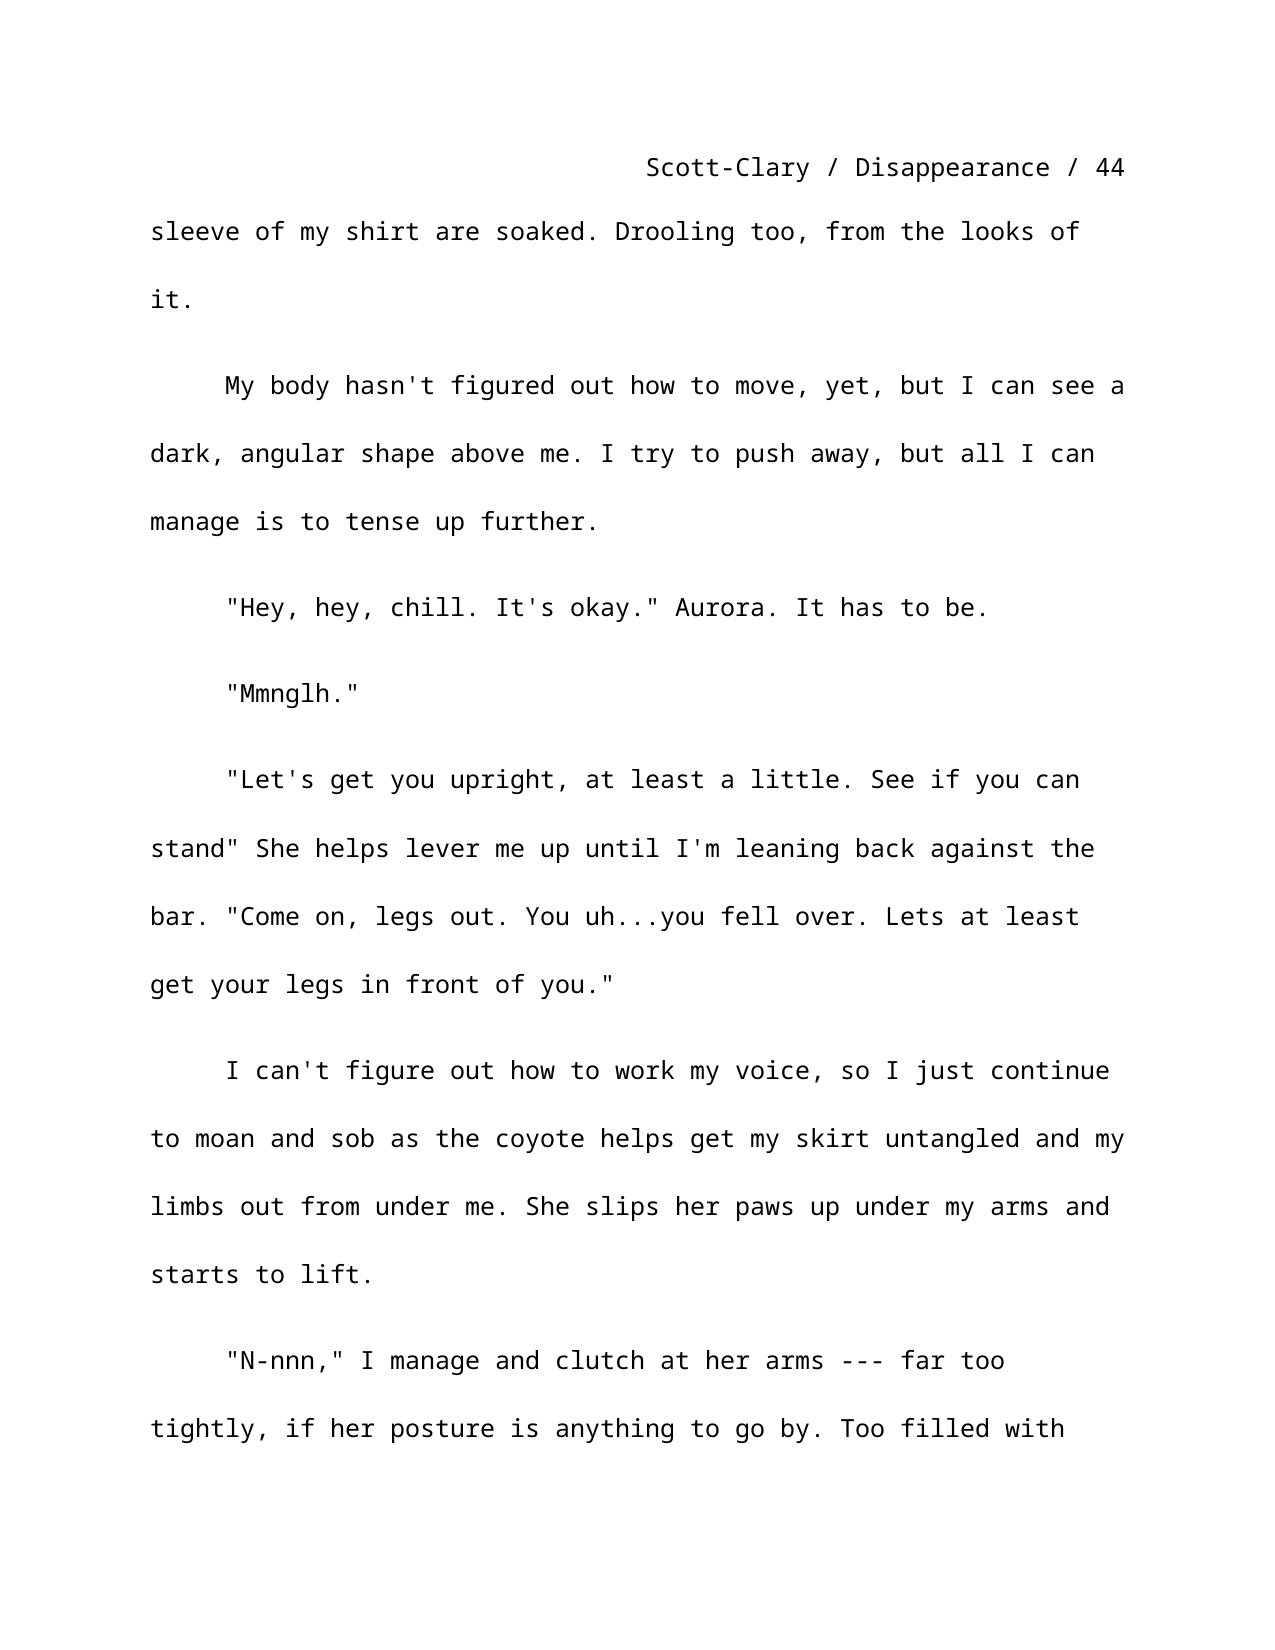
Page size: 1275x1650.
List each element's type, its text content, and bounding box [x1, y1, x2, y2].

text sleeve of my shirt are soaked. Drooling too, from the looks of it. [150, 213, 1125, 316]
text "N-nnn," I manage and clutch at her arms --- far too tightly, if her posture is anything to go by. Too filled with [150, 1343, 1125, 1445]
text "Mmnglh." [150, 676, 1125, 710]
text "Hey, hey, chill. It's okay." Aurora. It has to be. [150, 590, 1125, 624]
text I can't figure out how to work my voice, so I just continue to moan and sob as the coyote helps get my skirt untangled and my limbs out from under me. She slips her paws up under my arms and starts to lift. [150, 1052, 1125, 1291]
text "Let's get you upright, at least a little. See if you can stand" She helps lever me up until I'm leaning back against the bar. "Come on, legs out. You uh...you fell over. Lets at least get your legs in front of you." [150, 762, 1125, 1001]
text My body hasn't figured out how to move, yet, but I can see a dark, angular shape above me. I try to push away, but all I can manage is to tense up further. [150, 368, 1125, 538]
